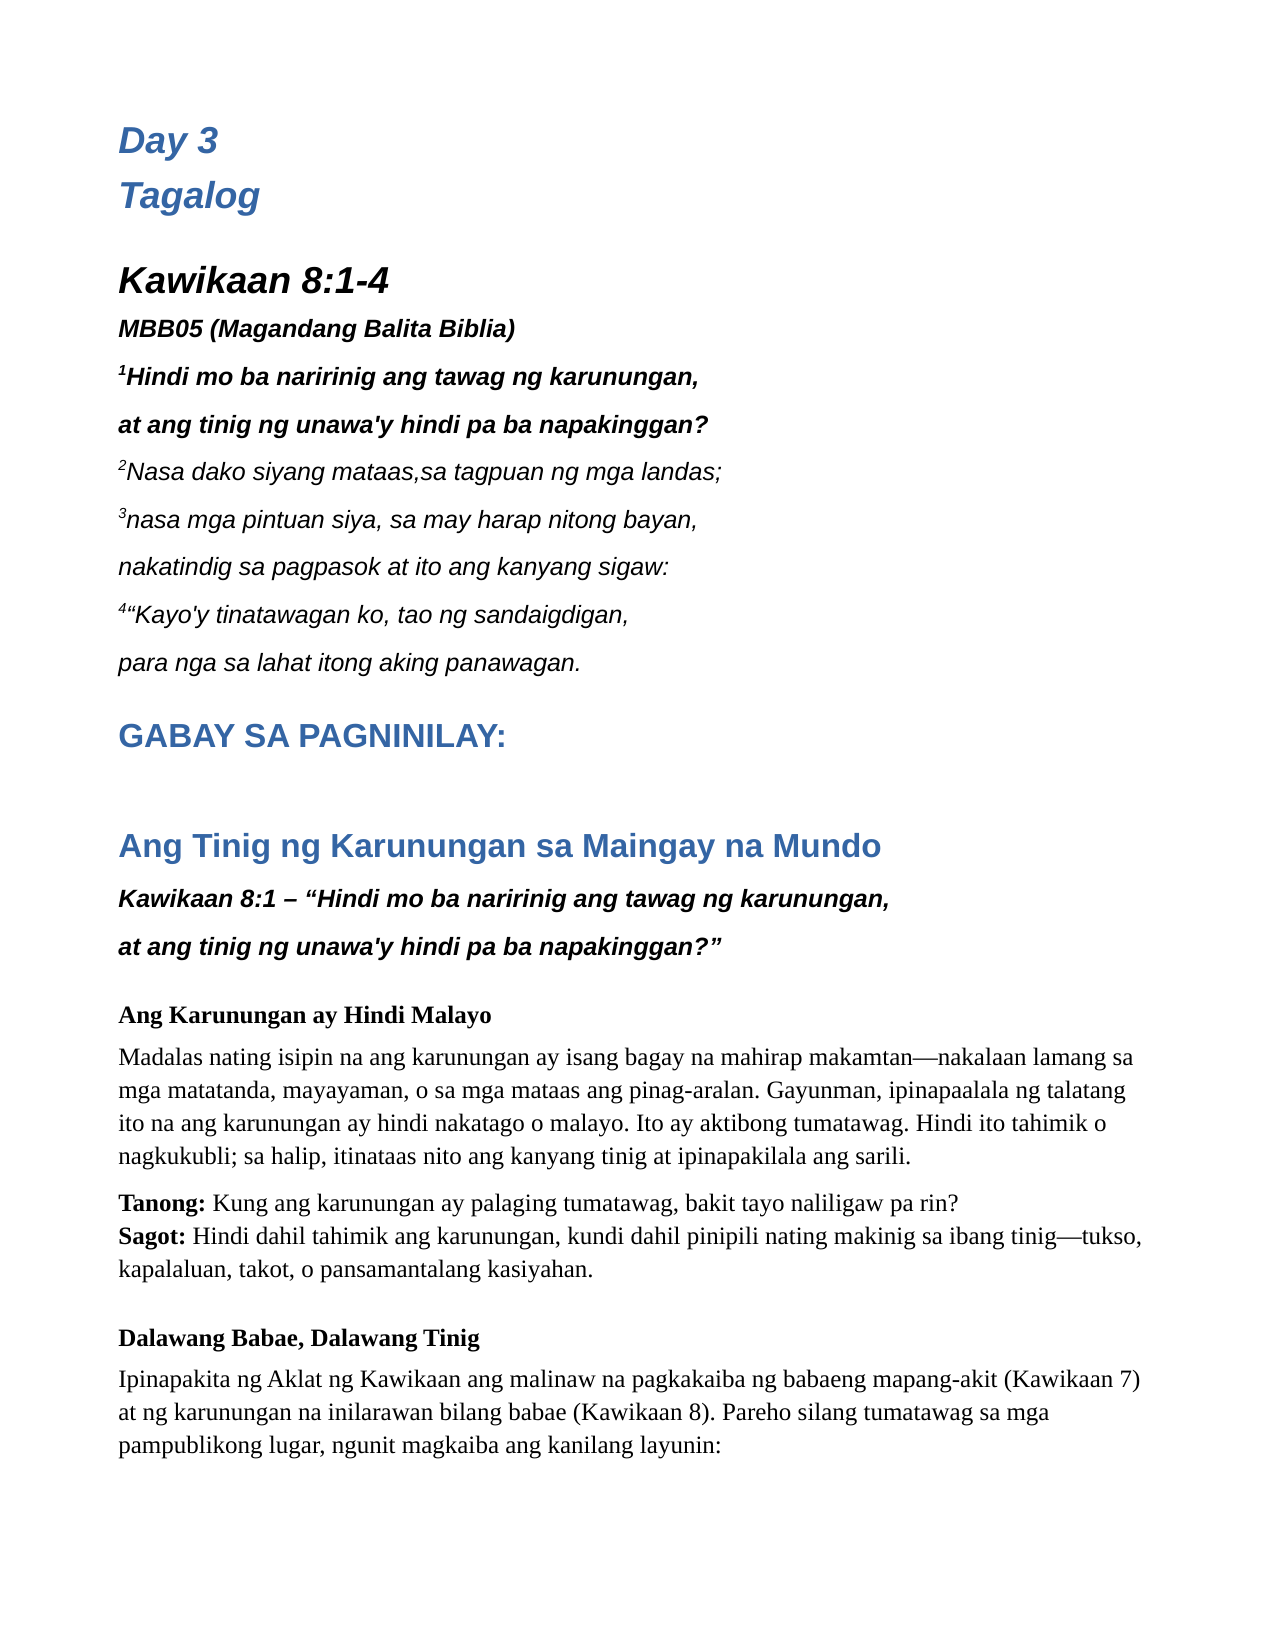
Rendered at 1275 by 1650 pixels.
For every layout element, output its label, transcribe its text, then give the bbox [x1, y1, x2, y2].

text Ang Tinig ng Karunungan sa Maingay na Mundo [118, 826, 1157, 864]
text Ipinapakita ng Aklat ng Kawikaan ang malinaw na pagkakaiba ng babaeng mapang-akit (Kawikaan 7) at ng karunungan na inilarawan bilang babae (Kawikaan 8). Pareho silang tumatawag sa mga pampublikong lugar, ngunit magkaiba ang kanilang layunin: [118, 1364, 1157, 1459]
text Tanong: Kung ang karunungan ay palaging tumatawag, bakit tayo naliligaw pa rin? Sagot: Hindi dahil tahimik ang karunungan, kundi dahil pinipili nating makinig sa ibang tinig—tukso, kapalaluan, takot, o pansamantalang kasiyahan. [118, 1188, 1157, 1283]
text 4“Kayo'y tinatawagan ko, tao ng sandaigdigan, [118, 600, 1157, 629]
text at ang tinig ng unawa'y hindi pa ba napakinggan?” [118, 932, 1157, 961]
text para nga sa lahat itong aking panawagan. [118, 648, 1157, 676]
text 1Hindi mo ba naririnig ang tawag ng karunungan, [118, 362, 1157, 391]
subtitle Day 3 [118, 118, 1157, 161]
text 3nasa mga pintuan siya, sa may harap nitong bayan, [118, 505, 1157, 533]
text MBB05 (Magandang Balita Biblia) [118, 314, 1157, 343]
text at ang tinig ng unawa'y hindi pa ba napakinggan? [118, 409, 1157, 438]
subtitle Dalawang Babae, Dalawang Tinig [118, 1323, 1157, 1352]
subtitle GABAY SA PAGNINILAY: [118, 716, 1157, 754]
text 2Nasa dako siyang mataas,sa tagpuan ng mga landas; [118, 457, 1157, 486]
subtitle Ang Karunungan ay Hindi Malayo [118, 1001, 1157, 1029]
text Kawikaan 8:1 – “Hindi mo ba naririnig ang tawag ng karunungan, [118, 884, 1157, 913]
text nakatindig sa pagpasok at ito ang kanyang sigaw: [118, 552, 1157, 581]
subtitle Kawikaan 8:1-4 [118, 259, 1157, 302]
text Madalas nating isipin na ang karunungan ay isang bagay na mahirap makamtan—nakalaan lamang sa mga matatanda, mayayaman, o sa mga mataas ang pinag-aralan. Gayunman, ipinapaalala ng talatang ito na ang karunungan ay hindi nakatago o malayo. Ito ay aktibong tumatawag. Hindi ito tahimik o nagkukubli; sa halip, itinataas nito ang kanyang tinig at ipinapakilala ang sarili. [118, 1042, 1157, 1169]
text Tagalog [118, 174, 1157, 217]
